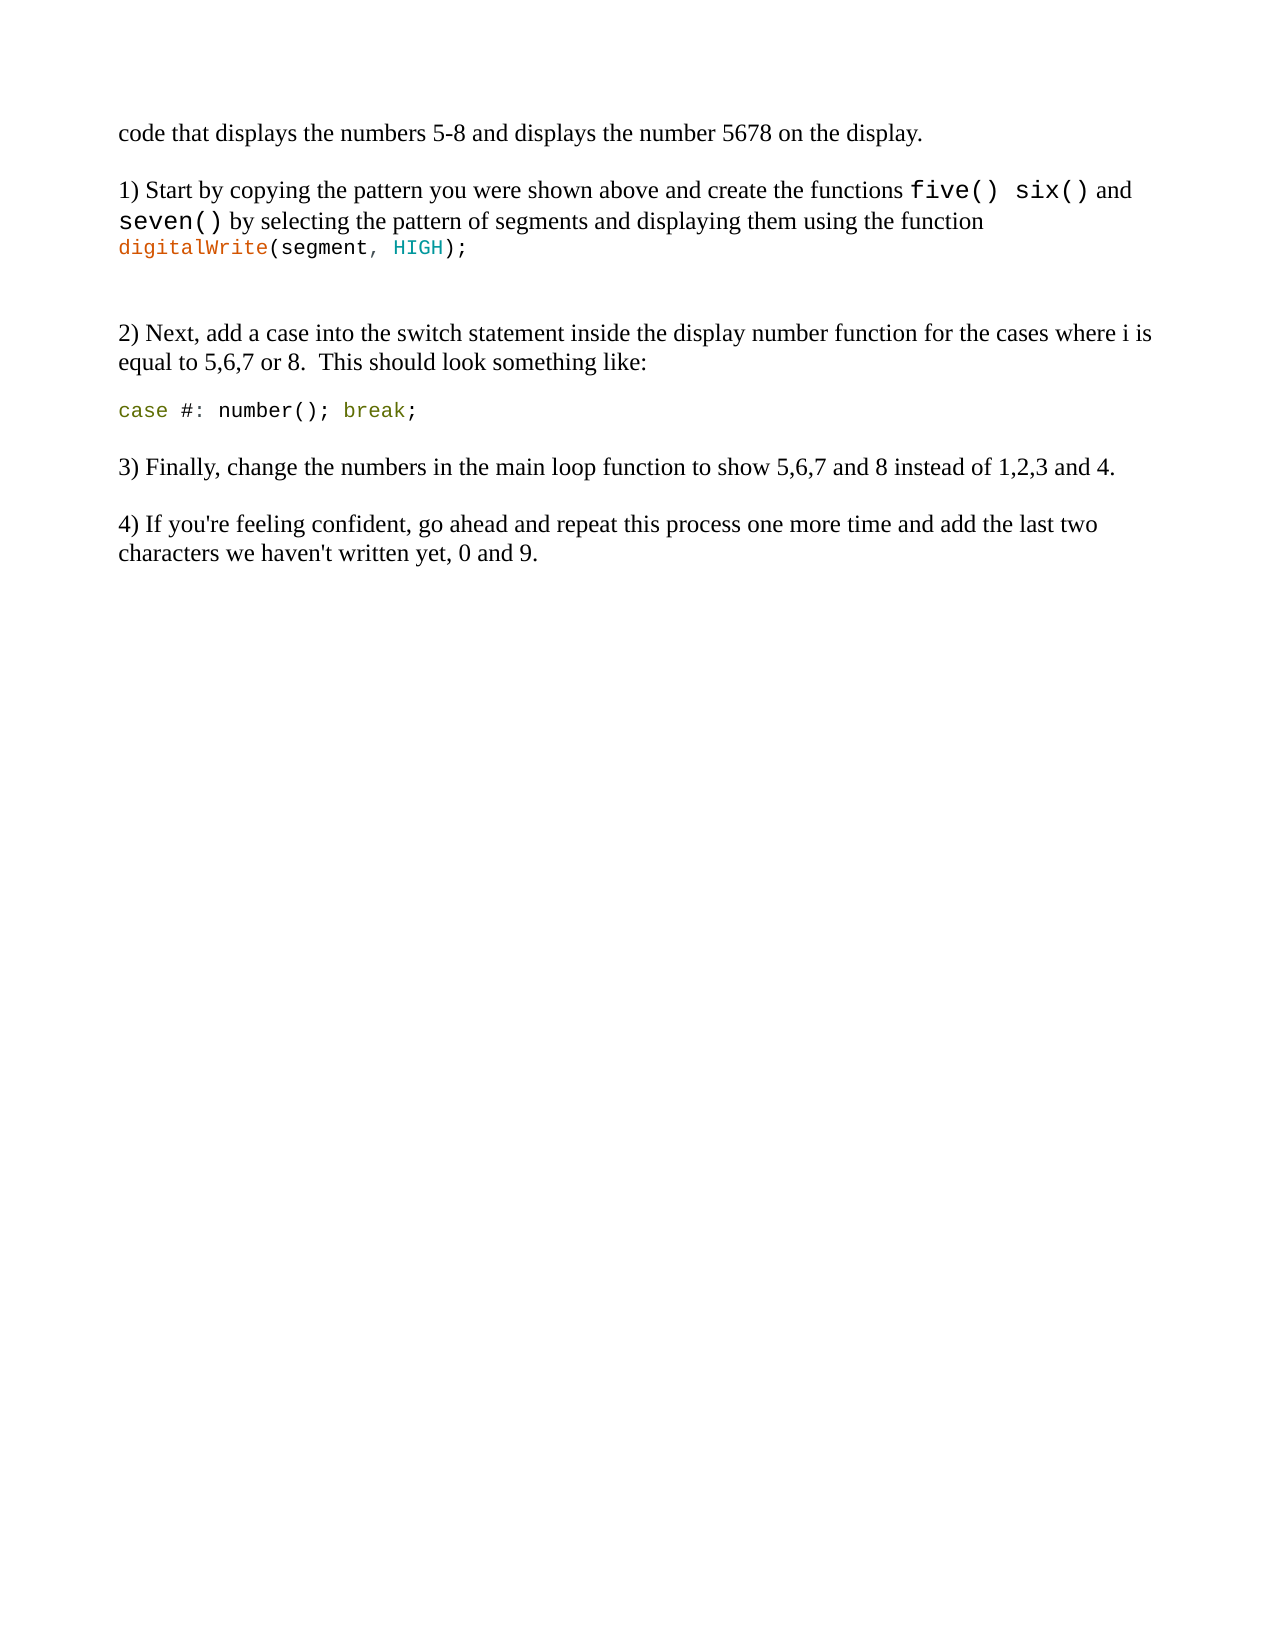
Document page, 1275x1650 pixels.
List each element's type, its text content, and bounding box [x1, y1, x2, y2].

text code that displays the numbers 5-8 and displays the number 5678 on the display. 1) Start by copying the pattern you were shown above and create the functions five() six() and seven() by selecting the pattern of segments and displaying them using the function [118, 118, 1157, 237]
text case #: number(); break; [118, 399, 1157, 423]
text 4) If you're feeling confident, go ahead and repeat this process one more time and add the last two characters we haven't written yet, 0 and 9. [118, 509, 1157, 624]
text 3) Finally, change the numbers in the main loop function to show 5,6,7 and 8 instead of 1,2,3 and 4. [118, 452, 1157, 480]
text digitalWrite(segment, HIGH); [118, 237, 1157, 261]
text 2) Next, add a case into the switch statement inside the display number function for the cases where i is equal to 5,6,7 or 8. This should look something like: [118, 318, 1157, 376]
